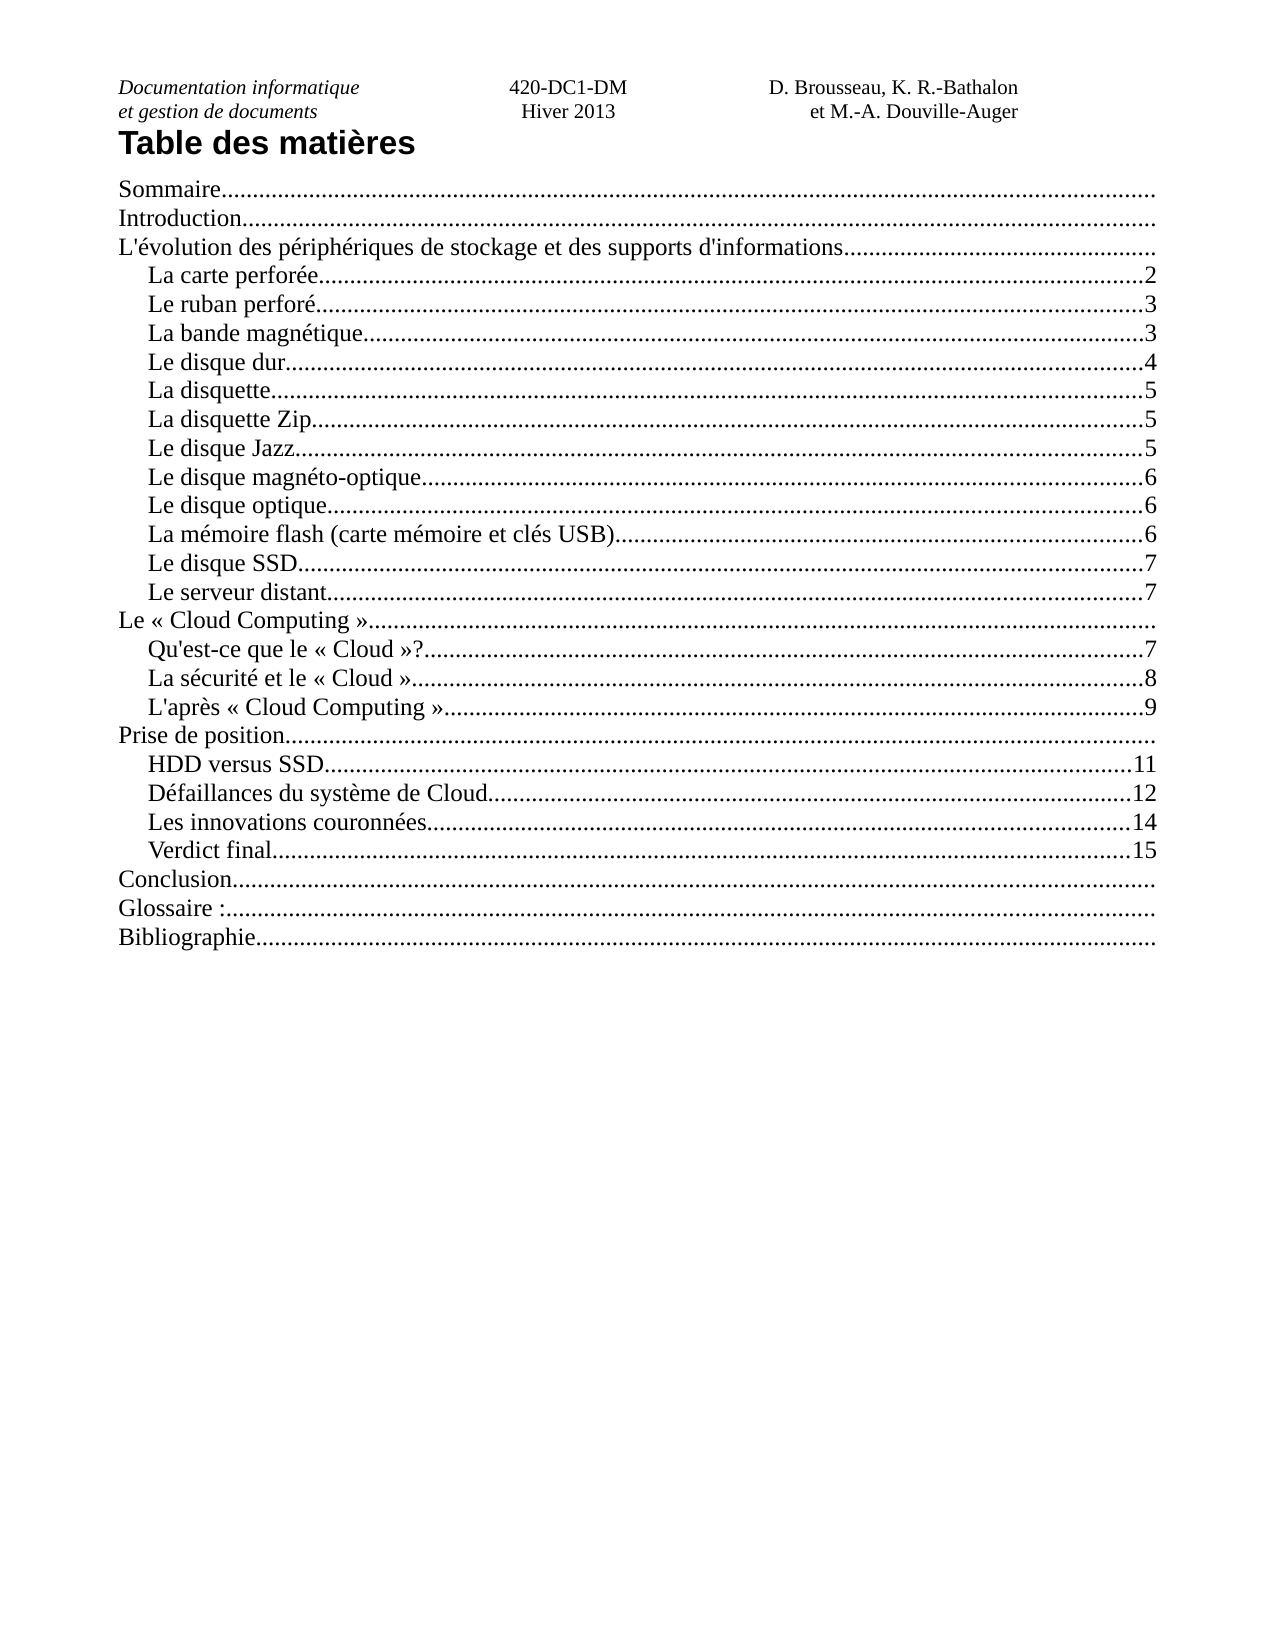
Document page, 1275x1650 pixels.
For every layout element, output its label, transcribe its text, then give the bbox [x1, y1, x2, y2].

text La sécurité et le « Cloud » 8 [148, 663, 1157, 692]
text Les innovations couronnées 14 [148, 807, 1157, 835]
text Sommaire [118, 174, 1157, 203]
text Prise de position [118, 720, 1157, 749]
text Le disque SSD 7 [148, 548, 1157, 577]
text La mémoire flash (carte mémoire et clés USB) 6 [148, 519, 1157, 548]
text Défaillances du système de Cloud 12 [148, 778, 1157, 807]
text Bibliographie [118, 922, 1157, 950]
text La bande magnétique 3 [148, 318, 1157, 347]
text Le disque magnéto-optique 6 [148, 462, 1157, 490]
text Le serveur distant 7 [148, 577, 1157, 605]
text L'évolution des périphériques de stockage et des supports d'informations [118, 232, 1157, 260]
text La disquette Zip 5 [148, 404, 1157, 433]
text HDD versus SSD 11 [148, 749, 1157, 778]
text La carte perforée 2 [148, 260, 1157, 289]
text Introduction [118, 203, 1157, 232]
text Le ruban perforé 3 [148, 289, 1157, 318]
text Qu'est-ce que le « Cloud »? 7 [148, 634, 1157, 663]
text Verdict final 15 [148, 835, 1157, 864]
text Conclusion [118, 864, 1157, 893]
subtitle Table des matières [118, 123, 1157, 162]
text Le disque dur 4 [148, 347, 1157, 375]
text Glossaire : [118, 893, 1157, 922]
text Le « Cloud Computing » [118, 605, 1157, 634]
text Le disque Jazz 5 [148, 433, 1157, 462]
text La disquette 5 [148, 375, 1157, 404]
text L'après « Cloud Computing » 9 [148, 692, 1157, 720]
text Le disque optique 6 [148, 490, 1157, 519]
